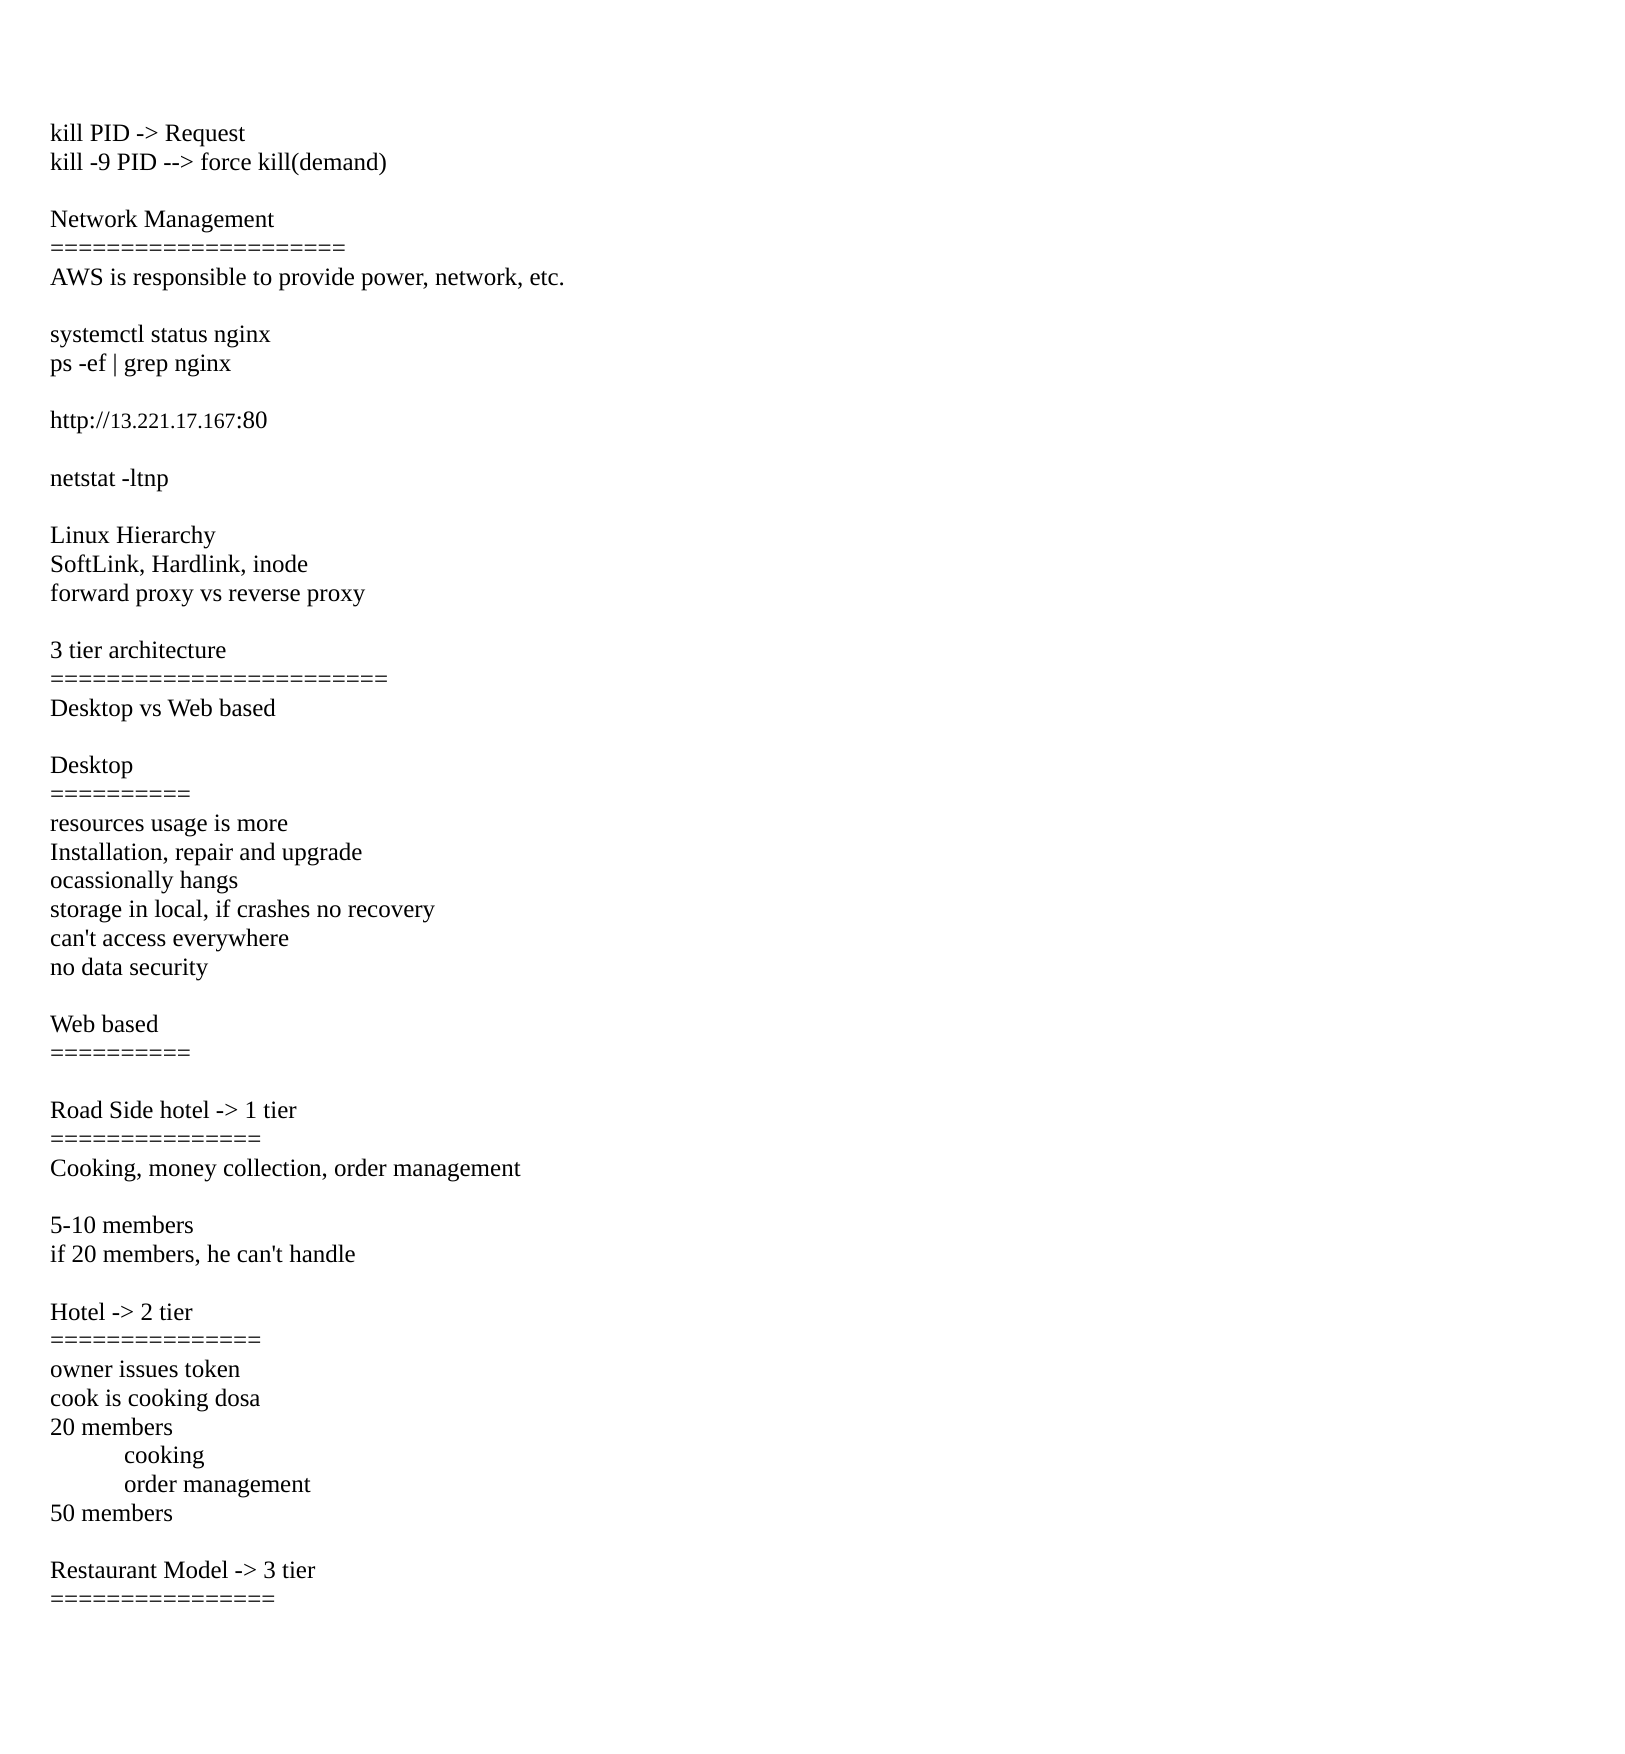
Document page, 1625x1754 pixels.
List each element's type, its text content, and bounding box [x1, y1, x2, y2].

text ======================== [50, 664, 1562, 693]
text Desktop [50, 751, 1562, 779]
text Installation, repair and upgrade [50, 837, 1562, 866]
text kill -9 PID --> force kill(demand) [50, 147, 1562, 176]
text forward proxy vs reverse proxy [50, 578, 1562, 607]
text netstat -ltnp [50, 463, 1562, 492]
text if 20 members, he can't handle [50, 1239, 1562, 1268]
text =============== [50, 1124, 1562, 1153]
text Cooking, money collection, order management [50, 1153, 1562, 1182]
text no data security [50, 952, 1562, 981]
text Network Management [50, 204, 1562, 233]
text owner issues token [50, 1354, 1562, 1383]
text can't access everywhere [50, 923, 1562, 952]
text 3 tier architecture [50, 636, 1562, 664]
text cooking [50, 1441, 1562, 1469]
text ================ [50, 1584, 1562, 1613]
text resources usage is more [50, 808, 1562, 837]
text 50 members [50, 1498, 1562, 1527]
text Hotel -> 2 tier [50, 1297, 1562, 1326]
text Desktop vs Web based [50, 693, 1562, 722]
text storage in local, if crashes no recovery [50, 894, 1562, 923]
text ========== [50, 1038, 1562, 1067]
text Linux Hierarchy [50, 521, 1562, 549]
text ps -ef | grep nginx [50, 348, 1562, 377]
text AWS is responsible to provide power, network, etc. [50, 262, 1562, 291]
text ===================== [50, 233, 1562, 262]
text Road Side hotel -> 1 tier [50, 1096, 1562, 1124]
text ocassionally hangs [50, 866, 1562, 894]
text cook is cooking dosa [50, 1383, 1562, 1412]
text ========== [50, 779, 1562, 808]
text Restaurant Model -> 3 tier [50, 1556, 1562, 1584]
text 20 members [50, 1412, 1562, 1441]
text 5-10 members [50, 1211, 1562, 1239]
text kill PID -> Request [50, 118, 1562, 147]
text =============== [50, 1326, 1562, 1354]
text systemctl status nginx [50, 319, 1562, 348]
text Web based [50, 1009, 1562, 1038]
text order management [50, 1469, 1562, 1498]
text SoftLink, Hardlink, inode [50, 549, 1562, 578]
text http://13.221.17.167:80 [50, 406, 1562, 434]
